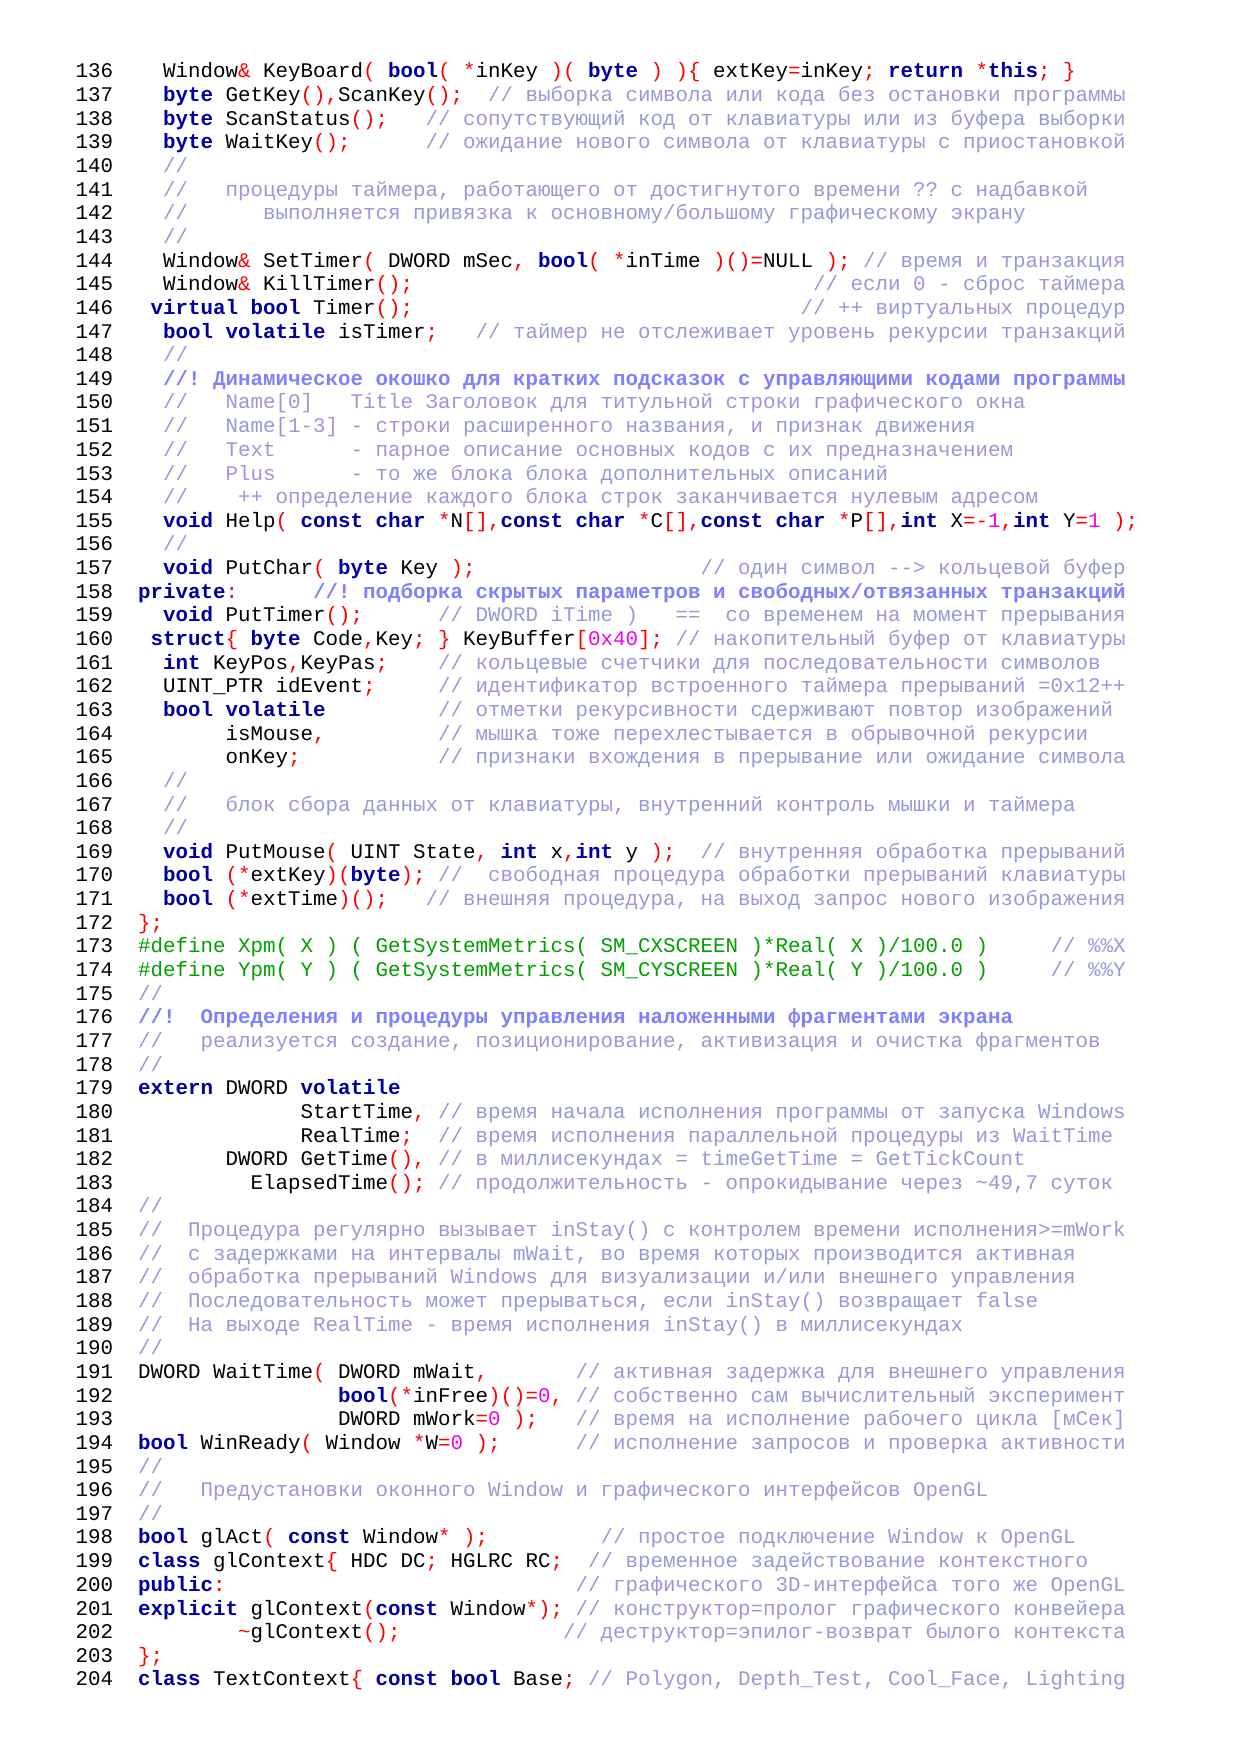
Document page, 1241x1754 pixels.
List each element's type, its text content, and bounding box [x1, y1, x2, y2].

subtitle 139 byte WaitKey(); // ожидание нового символа от клавиатуры с приостановкой [313, 131, 1181, 155]
subtitle 193 DWORD mWork=0 ); // время на исполнение рабочего цикла [мСек] [75, 1408, 338, 1432]
subtitle 194 bool WinReady( Window *W=0 ); // исполнение запросов и проверка активности [438, 1432, 1181, 1456]
subtitle 165 onKey; // признаки вхождения в прерывание или ожидание символа [288, 746, 1181, 770]
subtitle 159 void PutTimer(); // DWORD iTime ) == со временем на момент прерывания [75, 604, 225, 628]
subtitle 183 ElapsedTime(); // продолжительность - опрокидывание через ~49,7 суток [388, 1172, 1181, 1196]
subtitle 139 byte WaitKey(); // ожидание нового символа от клавиатуры с приостановкой [75, 131, 225, 155]
subtitle 196 // Предустановки оконного Window и графического интерфейсов OpenGL [75, 1479, 1181, 1503]
subtitle 193 DWORD mWork=0 ); // время на исполнение рабочего цикла [мСек] [475, 1408, 1181, 1432]
subtitle 199 class glContext{ HDC DC; HGLRC RC; // временное задействование контекстного [75, 1550, 213, 1574]
subtitle 150 // Name[0] Title Заголовок для титульной строки графического окна [75, 392, 1181, 415]
subtitle 149 //! Динамическое окошко для кратких подсказок с управляющими кодами программы [75, 368, 1181, 392]
subtitle 177 // реализуется создание, позиционирование, активизация и очистка фрагментов [75, 1030, 1181, 1054]
subtitle 195 // [75, 1456, 1181, 1479]
subtitle 179 extern DWORD volatile [300, 1077, 1181, 1101]
subtitle 204 class TextContext{ const bool Base; // Polygon, Depth_Test, Cool_Face, Lighting [75, 1668, 1181, 1692]
subtitle 163 bool volatile // отметки рекурсивности сдерживают повтор изображений [75, 699, 1181, 723]
subtitle 141 // процедуры таймера, работающего от достигнутого времени ?? с надбавкой [75, 179, 1181, 202]
subtitle 155 void Help( const char *N[],const char *C[],const char *P[],int X=-1,int Y=1 ); [863, 510, 950, 533]
subtitle 140 // [75, 155, 1181, 179]
subtitle 169 void PutMouse( UINT State, int x,int y ); // внутренняя обработка прерываний [650, 841, 1181, 864]
subtitle 183 ElapsedTime(); // продолжительность - опрокидывание через ~49,7 суток [75, 1172, 250, 1196]
subtitle 187 // обработка прерываний Windows для визуализации и/или внешнего управления [75, 1266, 1181, 1290]
subtitle 171 bool (*extTime)(); // внешняя процедура, на выход запрос нового изображения [338, 888, 1181, 912]
subtitle 137 byte GetKey(),ScanKey(); // выборка символа или кода без остановки программы [75, 84, 225, 108]
subtitle 202 ~glContext(); // деструктор=эпилог-возврат былого контекста [363, 1621, 1181, 1645]
subtitle 147 bool volatile isTimer; // таймер не отслеживает уровень рекурсии транзакций [425, 321, 1181, 344]
subtitle 191 DWORD WaitTime( DWORD mWait, // активная задержка для внешнего управления [475, 1361, 1181, 1385]
subtitle 200 public: // графического 3D-интерфейса того же OpenGL [75, 1574, 1181, 1597]
subtitle 145 Window& KillTimer(); // если 0 - сброс таймера [375, 273, 1181, 297]
subtitle 198 bool glAct( const Window* ); // простое подключение Window к OpenGL [263, 1527, 363, 1550]
subtitle 176 //! Определения и процедуры управления наложенными фрагментами экрана [75, 1006, 1181, 1030]
subtitle 168 // [75, 817, 1181, 841]
subtitle 162 UINT_PTR idEvent; // идентификатор встроенного таймера прерываний =0x12++ [75, 675, 163, 699]
subtitle 155 void Help( const char *N[],const char *C[],const char *P[],int X=-1,int Y=1 ); [963, 510, 1063, 533]
subtitle 198 bool glAct( const Window* ); // простое подключение Window к OpenGL [75, 1527, 200, 1550]
subtitle 157 void PutChar( byte Key ); // один символ --> кольцевой буфер [313, 557, 400, 581]
subtitle 175 // [75, 983, 1181, 1006]
subtitle 202 ~glContext(); // деструктор=эпилог-возврат былого контекста [75, 1621, 250, 1645]
subtitle 143 // [75, 226, 1181, 250]
subtitle 180 StartTime, // время начала исполнения программы от запуска Windows [413, 1101, 1181, 1124]
subtitle 146 virtual bool Timer(); // ++ виртуальных процедур [75, 297, 313, 321]
subtitle 155 void Help( const char *N[],const char *C[],const char *P[],int X=-1,int Y=1 ); [663, 510, 850, 533]
subtitle 182 DWORD GetTime(), // в миллисекундах = timeGetTime = GetTickCount [75, 1148, 225, 1172]
subtitle 190 // [75, 1337, 1181, 1361]
subtitle 136 Window& KeyBoard( bool( *inKey )( byte ) ){ extKey=inKey; return *this; } [863, 61, 1181, 84]
subtitle 159 void PutTimer(); // DWORD iTime ) == со временем на момент прерывания [325, 604, 1181, 628]
subtitle 144 Window& SetTimer( DWORD mSec, bool( *inTime )()=NULL ); // время и транзакция [75, 250, 163, 273]
subtitle 185 // Процедура регулярно вызывает inStay() с контролем времени исполнения>=mWork [75, 1219, 1181, 1243]
subtitle 138 byte ScanStatus(); // сопутствующий код от клавиатуры или из буфера выборки [350, 108, 1181, 131]
subtitle 155 void Help( const char *N[],const char *C[],const char *P[],int X=-1,int Y=1 ); [1075, 510, 1181, 533]
subtitle 164 isMouse, // мышка тоже перехлестывается в обрывочной рекурсии [75, 723, 225, 746]
subtitle 197 // [75, 1503, 1181, 1527]
subtitle 146 virtual bool Timer(); // ++ виртуальных процедур [375, 297, 1181, 321]
subtitle 161 int KeyPos,KeyPas; // кольцевые счетчики для последовательности символов [375, 652, 1181, 675]
subtitle 184 // [75, 1196, 1181, 1219]
subtitle 155 void Help( const char *N[],const char *C[],const char *P[],int X=-1,int Y=1 ); [75, 510, 225, 533]
subtitle 164 isMouse, // мышка тоже перехлестывается в обрывочной рекурсии [313, 723, 1181, 746]
subtitle 153 // Plus - то же блока блока дополнительных описаний [75, 462, 1181, 486]
subtitle 198 bool glAct( const Window* ); // простое подключение Window к OpenGL [438, 1527, 1181, 1550]
subtitle 201 explicit glContext(const Window*); // конструктор=пролог графического конвейера [75, 1597, 1181, 1621]
subtitle 173 #define Xpm( X ) ( GetSystemMetrics( SM_CXSCREEN )*Real( X )/100.0 ) // %%X [75, 935, 1181, 959]
subtitle 189 // На выходе RealTime - время исполнения inStay() в миллисекундах [75, 1314, 1181, 1337]
subtitle 147 bool volatile isTimer; // таймер не отслеживает уровень рекурсии транзакций [75, 321, 338, 344]
subtitle 155 void Help( const char *N[],const char *C[],const char *P[],int X=-1,int Y=1 ); [463, 510, 650, 533]
subtitle 148 // [75, 344, 1181, 368]
subtitle 181 RealTime; // время исполнения параллельной процедуры из WaitTime [75, 1124, 1181, 1148]
subtitle 144 Window& SetTimer( DWORD mSec, bool( *inTime )()=NULL ); // время и транзакция [825, 250, 1181, 273]
subtitle 179 extern DWORD volatile [75, 1077, 225, 1101]
subtitle 192 bool(*inFree)()=0, // собственно сам вычислительный эксперимент [488, 1385, 1181, 1408]
subtitle 154 // ++ определение каждого блока строк заканчивается нулевым адресом [75, 486, 1181, 510]
subtitle 188 // Последовательность может прерываться, если inStay() возвращает false [75, 1290, 1181, 1314]
subtitle 155 void Help( const char *N[],const char *C[],const char *P[],int X=-1,int Y=1 ); [275, 510, 450, 533]
subtitle 162 UINT_PTR idEvent; // идентификатор встроенного таймера прерываний =0x12++ [363, 675, 1181, 699]
subtitle 144 Window& SetTimer( DWORD mSec, bool( *inTime )()=NULL ); // время и транзакция [513, 250, 625, 273]
subtitle 138 byte ScanStatus(); // сопутствующий код от клавиатуры или из буфера выборки [75, 108, 225, 131]
subtitle 166 // [75, 770, 1181, 793]
subtitle 145 Window& KillTimer(); // если 0 - сброс таймера [75, 273, 163, 297]
subtitle 160 struct{ byte Code,Key; } KeyBuffer[0x40]; // накопительный буфер от клавиатуры [75, 628, 313, 652]
subtitle 156 // [75, 533, 1181, 557]
subtitle 203 }; [75, 1645, 1181, 1668]
subtitle 136 Window& KeyBoard( bool( *inKey )( byte ) ){ extKey=inKey; return *this; } [75, 61, 163, 84]
subtitle 158 private: //! подборка скрытых параметров и свободных/отвязанных транзакций [75, 581, 1181, 604]
subtitle 142 // выполняется привязка к основному/большому графическому экрану [75, 202, 1181, 226]
subtitle 182 DWORD GetTime(), // в миллисекундах = timeGetTime = GetTickCount [388, 1148, 1181, 1172]
subtitle 161 int KeyPos,KeyPas; // кольцевые счетчики для последовательности символов [75, 652, 213, 675]
subtitle 178 // [75, 1054, 1181, 1077]
subtitle 186 // с задержками на интервалы mWait, во время которых производится активная [75, 1243, 1181, 1266]
subtitle 174 #define Ypm( Y ) ( GetSystemMetrics( SM_CYSCREEN )*Real( Y )/100.0 ) // %%Y [75, 959, 1181, 983]
subtitle 152 // Text - парное описание основных кодов с их предназначением [75, 439, 1181, 462]
subtitle 194 bool WinReady( Window *W=0 ); // исполнение запросов и проверка активности [75, 1432, 200, 1456]
subtitle 136 Window& KeyBoard( bool( *inKey )( byte ) ){ extKey=inKey; return *this; } [363, 61, 475, 84]
subtitle 157 void PutChar( byte Key ); // один символ --> кольцевой буфер [75, 557, 225, 581]
subtitle 192 bool(*inFree)()=0, // собственно сам вычислительный эксперимент [75, 1385, 413, 1408]
subtitle 160 struct{ byte Code,Key; } KeyBuffer[0x40]; // накопительный буфер от клавиатуры [575, 628, 1181, 652]
subtitle 167 // блок сбора данных от клавиатуры, внутренний контроль мышки и таймера [75, 793, 1181, 817]
subtitle 169 void PutMouse( UINT State, int x,int y ); // внутренняя обработка прерываний [475, 841, 550, 864]
subtitle 171 bool (*extTime)(); // внешняя процедура, на выход запрос нового изображения [75, 888, 250, 912]
subtitle 180 StartTime, // время начала исполнения программы от запуска Windows [75, 1101, 300, 1124]
subtitle 137 byte GetKey(),ScanKey(); // выборка символа или кода без остановки программы [425, 84, 1181, 108]
subtitle 169 void PutMouse( UINT State, int x,int y ); // внутренняя обработка прерываний [75, 841, 225, 864]
subtitle 136 Window& KeyBoard( bool( *inKey )( byte ) ){ extKey=inKey; return *this; } [550, 61, 713, 84]
subtitle 165 onKey; // признаки вхождения в прерывание или ожидание символа [75, 746, 225, 770]
subtitle 199 class glContext{ HDC DC; HGLRC RC; // временное задействование контекстного [550, 1550, 1181, 1574]
subtitle 172 }; [75, 912, 1181, 935]
subtitle 151 // Name[1-3] - строки расширенного названия, и признак движения [75, 415, 1181, 439]
subtitle 157 void PutChar( byte Key ); // один символ --> кольцевой буфер [450, 557, 1181, 581]
subtitle 170 bool (*extKey)(byte); // свободная процедура обработки прерываний клавиатуры [75, 864, 1181, 888]
